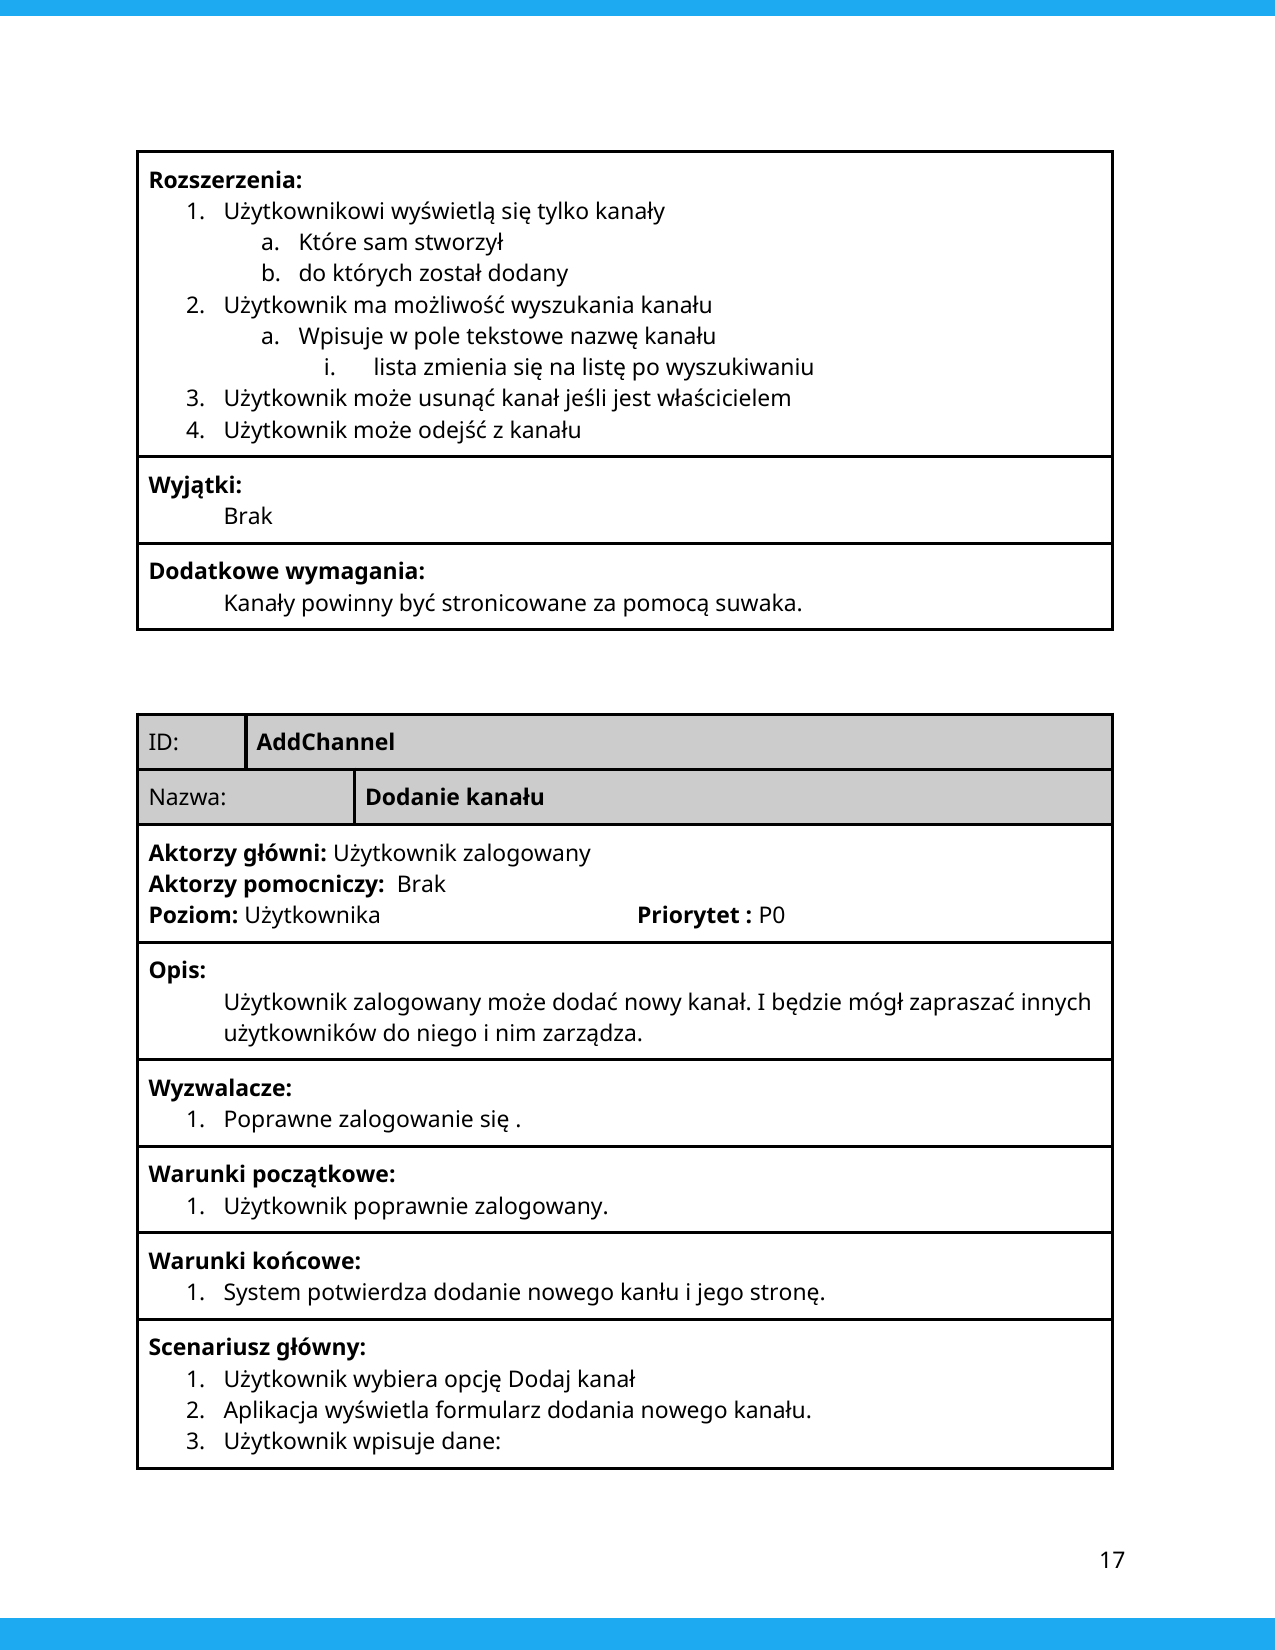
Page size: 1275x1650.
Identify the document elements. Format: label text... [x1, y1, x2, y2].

table_cell Scenariusz główny: Użytkownik wybiera opcję Dodaj kanał Aplikacja wyświetla formularz dodania nowego kanału. Użytkownik wpisuje dane: Nazwa kanału Użytkownik potwierdza. System wyświetla potwierdzenie dodania i wyświetla stronę kanału. [139, 1321, 1111, 1467]
table_cell Dodanie kanału [356, 771, 1111, 823]
picture [0, 1618, 1275, 1650]
table_cell Rozszerzenia: Użytkownikowi wyświetlą się tylko kanały Które sam stworzył do których został dodany Użytkownik ma możliwość wyszukania kanału Wpisuje w pole tekstowe nazwę kanału lista zmienia się na listę po wyszukiwaniu Użytkownik może usunąć kanał jeśli jest właścicielem Użytkownik może odejść z kanału [139, 153, 1111, 455]
table_cell Warunki końcowe: System potwierdza dodanie nowego kanłu i jego stronę. [139, 1234, 1111, 1318]
table_cell Nazwa: [139, 771, 353, 823]
table_cell Wyzwalacze: Poprawne zalogowanie się . [139, 1061, 1111, 1145]
table_cell Wyjątki: Brak [139, 458, 1111, 542]
picture [0, 0, 1275, 16]
table_header AddChannel [248, 716, 1111, 768]
table_cell Opis: Użytkownik zalogowany może dodać nowy kanał. I będzie mógł zapraszać innych użytkowników do niego i nim zarządza. [139, 944, 1111, 1058]
table_header ID: [139, 716, 244, 768]
table_cell Aktorzy główni: Użytkownik zalogowany Aktorzy pomocniczy: Brak Poziom: Użytkownika Priorytet : P0 [139, 826, 1111, 941]
table_cell Dodatkowe wymagania: Kanały powinny być stronicowane za pomocą suwaka. [139, 545, 1111, 628]
table_cell Warunki początkowe: Użytkownik poprawnie zalogowany. [139, 1148, 1111, 1231]
